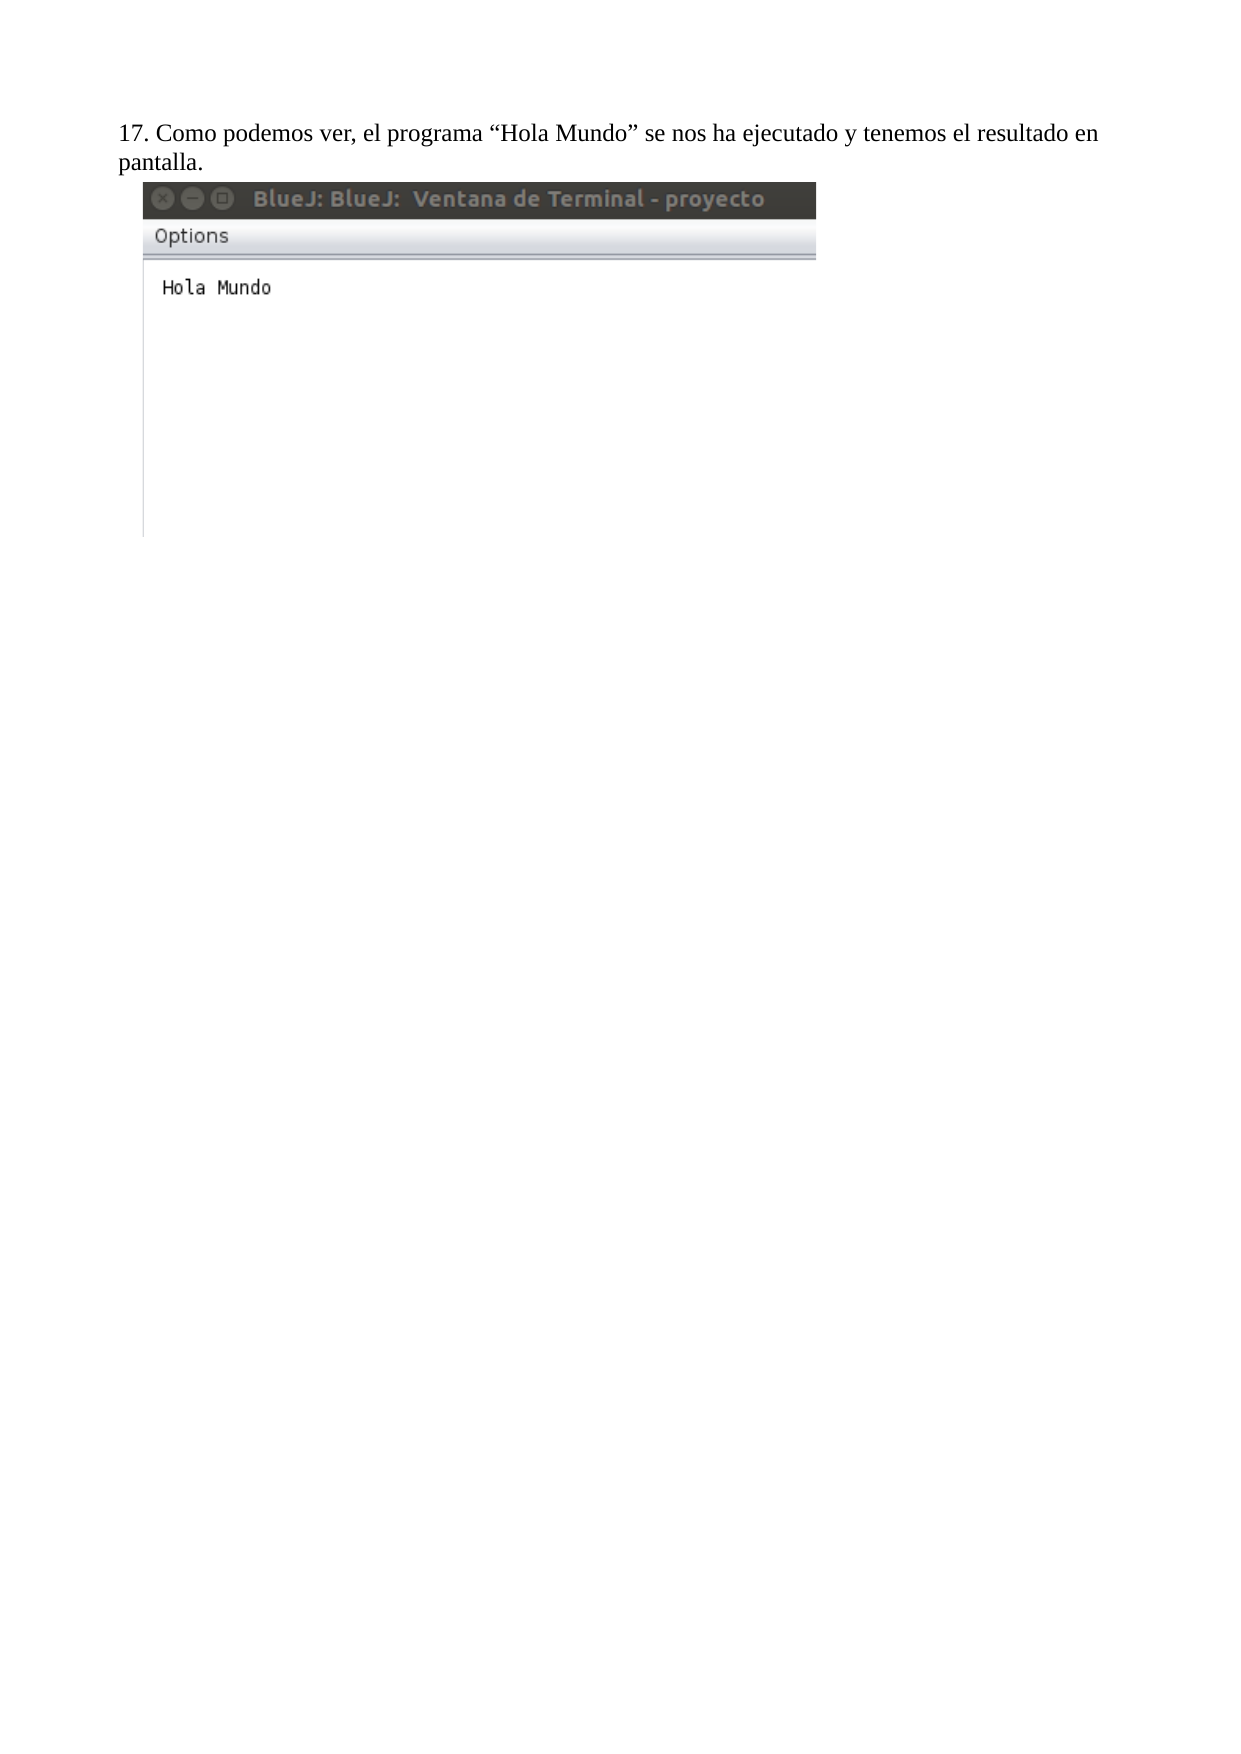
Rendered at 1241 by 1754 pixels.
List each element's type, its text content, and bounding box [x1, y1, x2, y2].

picture [142, 182, 817, 537]
text 17. Como podemos ver, el programa “Hola Mundo” se nos ha ejecutado y tenemos el resultado en pantalla. [118, 118, 1122, 176]
